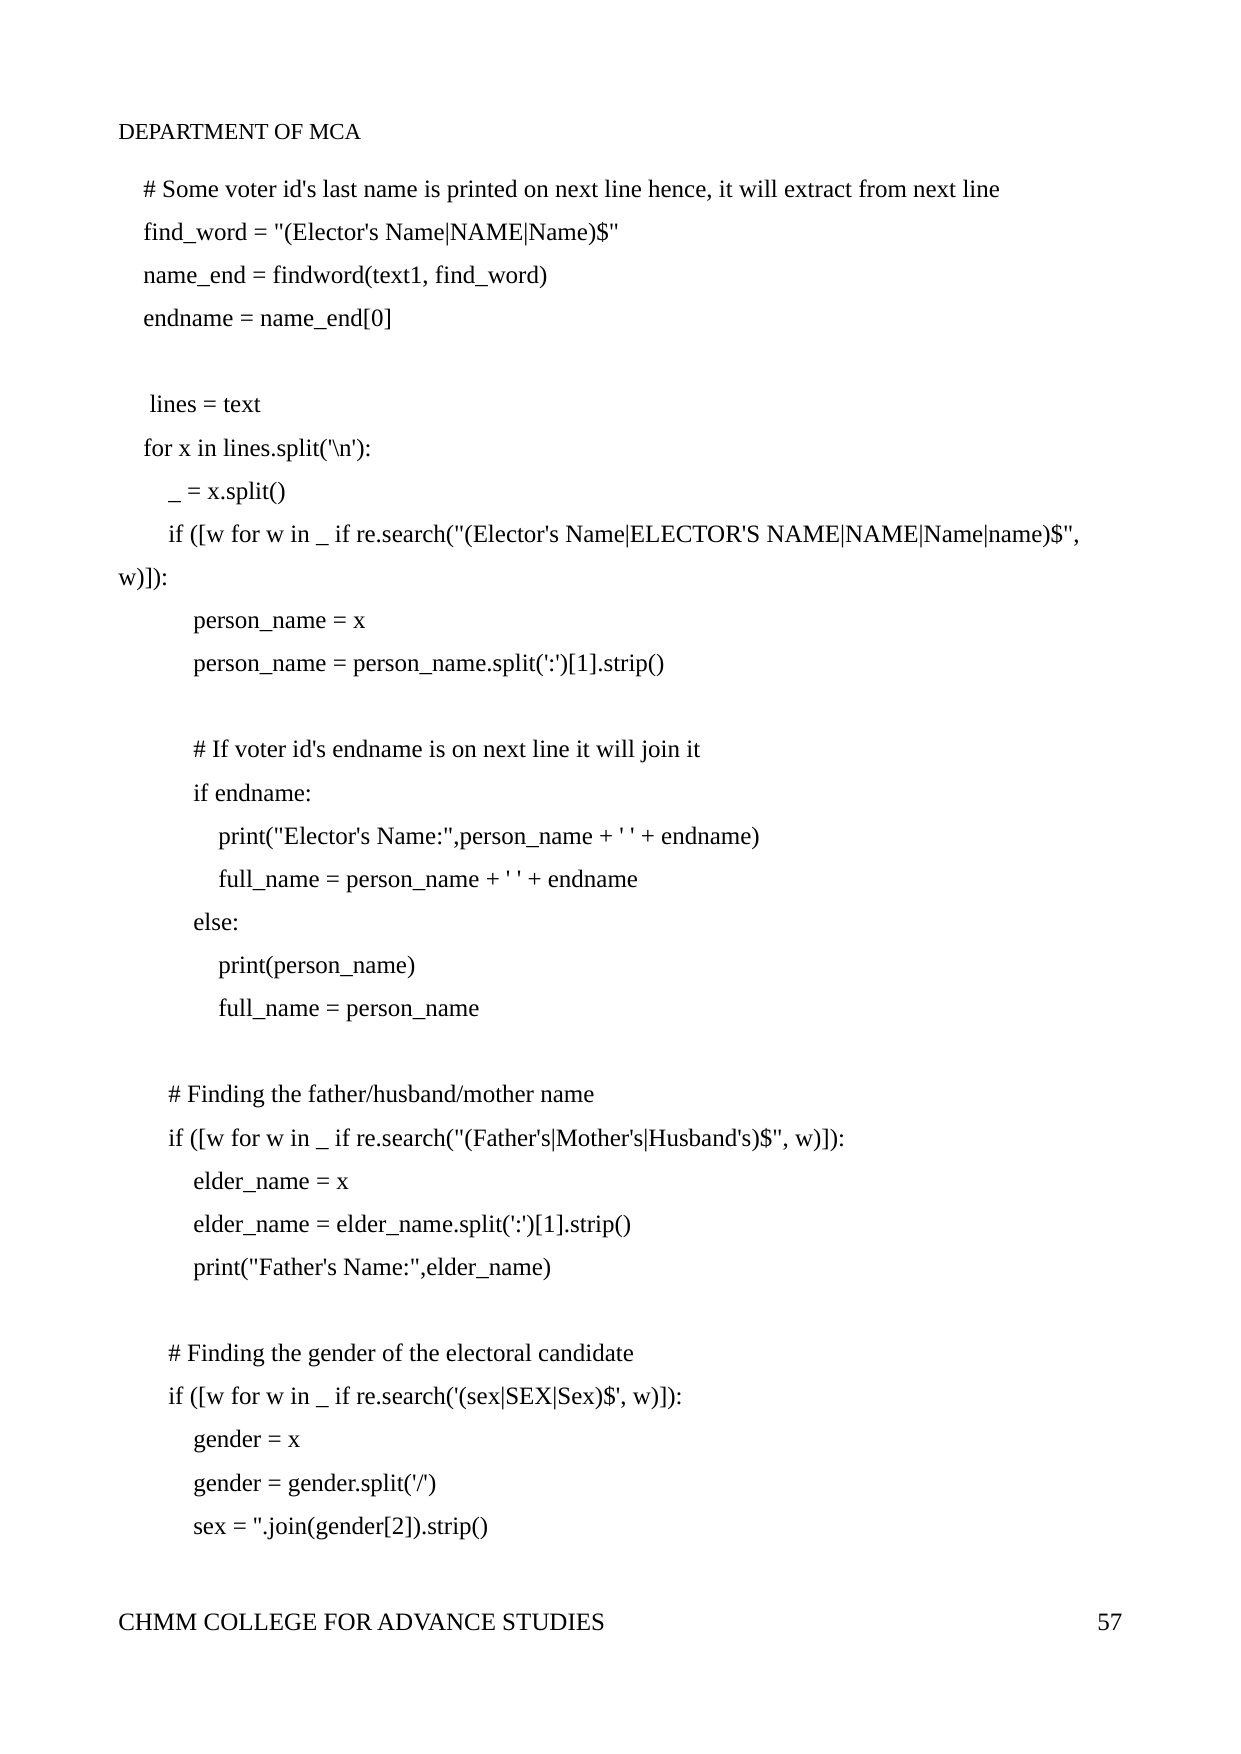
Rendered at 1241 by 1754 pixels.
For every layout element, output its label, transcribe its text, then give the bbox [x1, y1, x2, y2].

text if endname: [118, 778, 1122, 806]
text person_name = x [118, 605, 1122, 634]
text elder_name = elder_name.split(':')[1].strip() [118, 1209, 1122, 1238]
text for x in lines.split('\n'): [118, 433, 1122, 461]
text if ([w for w in _ if re.search("(Father's|Mother's|Husband's)$", w)]): [118, 1123, 1122, 1151]
text print("Father's Name:",elder_name) [118, 1252, 1122, 1281]
text # Finding the gender of the electoral candidate [118, 1338, 1122, 1367]
text if ([w for w in _ if re.search('(sex|SEX|Sex)$', w)]): [118, 1381, 1122, 1410]
text endname = name_end[0] [118, 303, 1122, 332]
text sex = ''.join(gender[2]).strip() [118, 1511, 1122, 1539]
text lines = text [118, 389, 1122, 418]
text person_name = person_name.split(':')[1].strip() [118, 648, 1122, 677]
text print(person_name) [118, 950, 1122, 979]
text gender = gender.split('/') [118, 1468, 1122, 1496]
text elder_name = x [118, 1166, 1122, 1194]
text name_end = findword(text1, find_word) [118, 260, 1122, 289]
text gender = x [118, 1424, 1122, 1453]
text if ([w for w in _ if re.search("(Elector's Name|ELECTOR'S NAME|NAME|Name|name)$", w)]): [118, 519, 1122, 591]
text print("Elector's Name:",person_name + ' ' + endname) [118, 821, 1122, 849]
text else: [118, 907, 1122, 936]
text # If voter id's endname is on next line it will join it [118, 734, 1122, 763]
text # Some voter id's last name is printed on next line hence, it will extract from next line [118, 174, 1122, 203]
text full_name = person_name + ' ' + endname [118, 864, 1122, 893]
text _ = x.split() [118, 476, 1122, 504]
text find_word = "(Elector's Name|NAME|Name)$" [118, 217, 1122, 246]
text full_name = person_name [118, 993, 1122, 1022]
text # Finding the father/husband/mother name [118, 1079, 1122, 1108]
